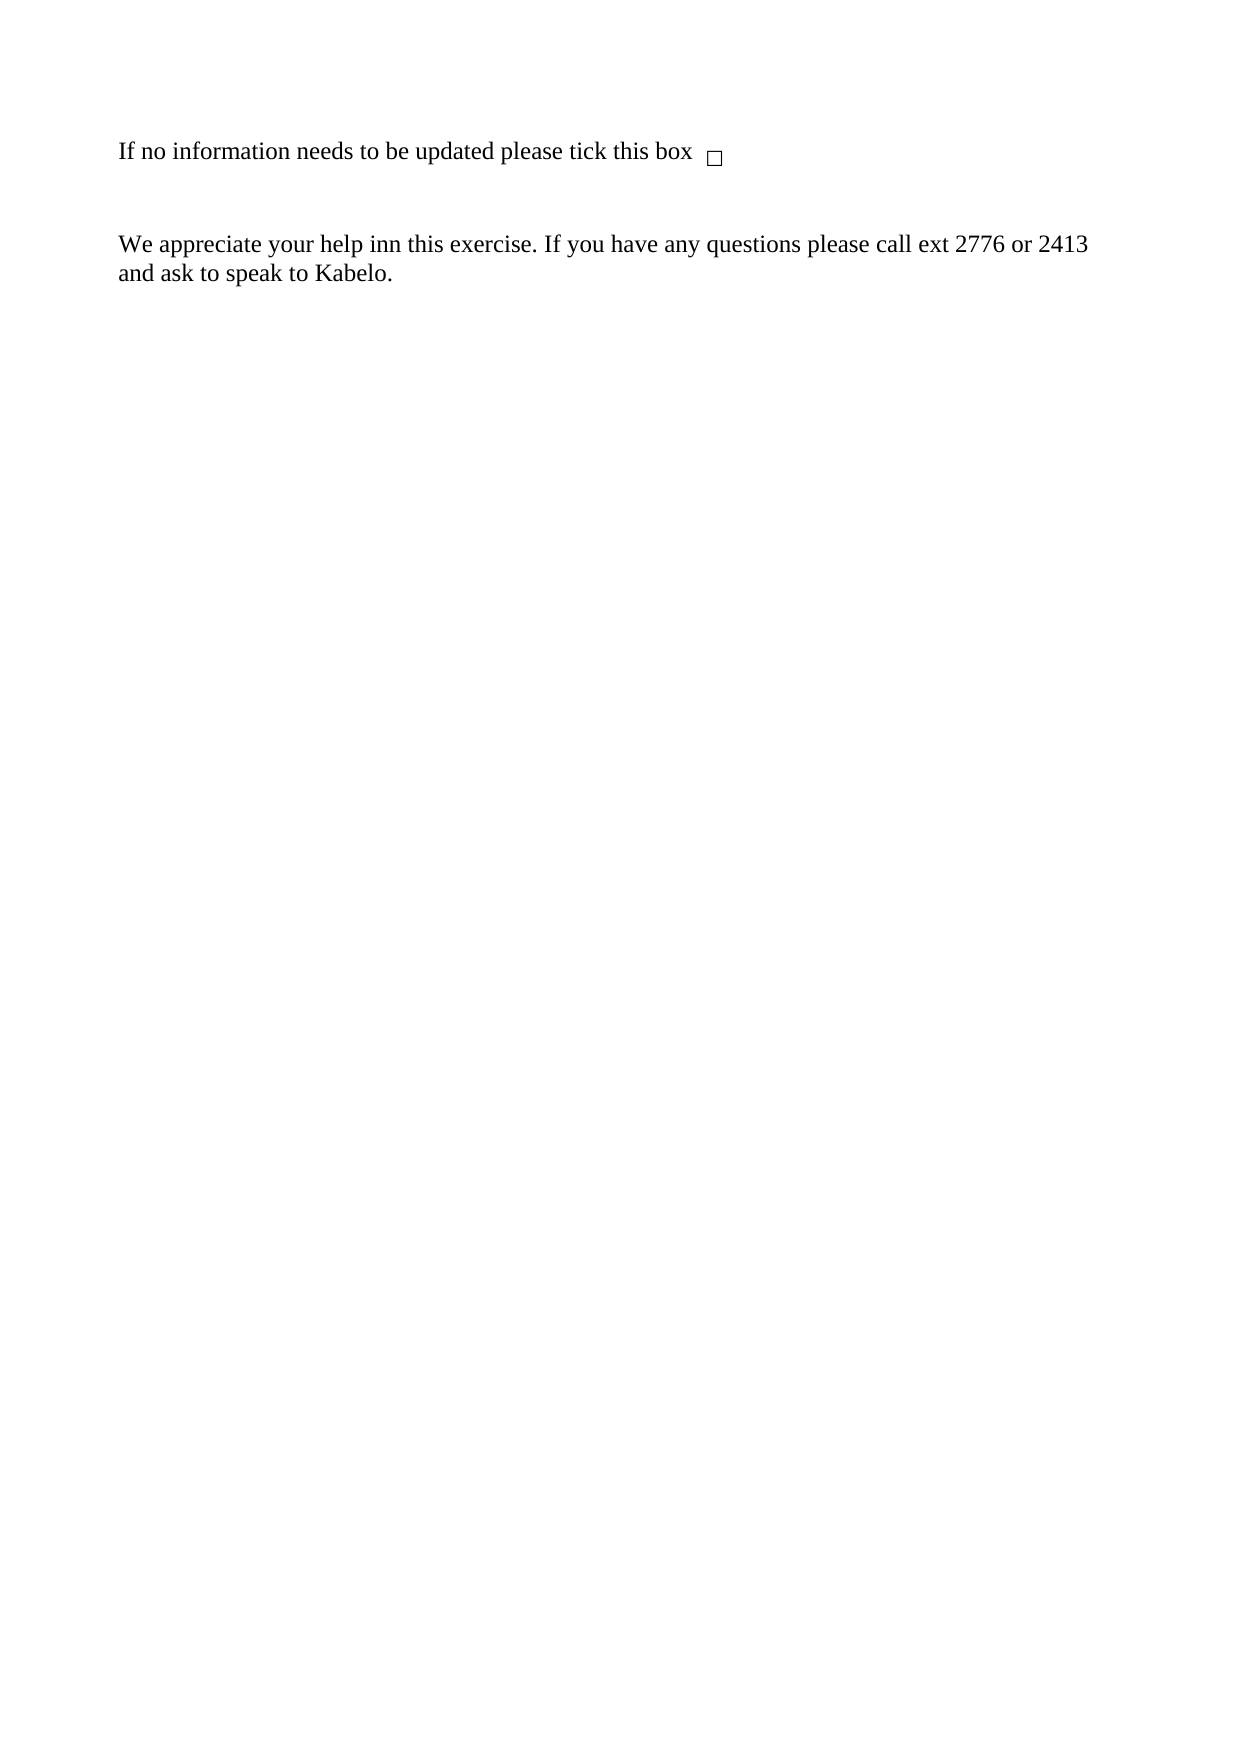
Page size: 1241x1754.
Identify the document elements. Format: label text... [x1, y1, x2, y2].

text If no information needs to be updated please tick this box [118, 118, 1122, 201]
text We appreciate your help inn this exercise. If you have any questions please call ext 2776 or 2413 and ask to speak to Kabelo. [118, 229, 1122, 287]
